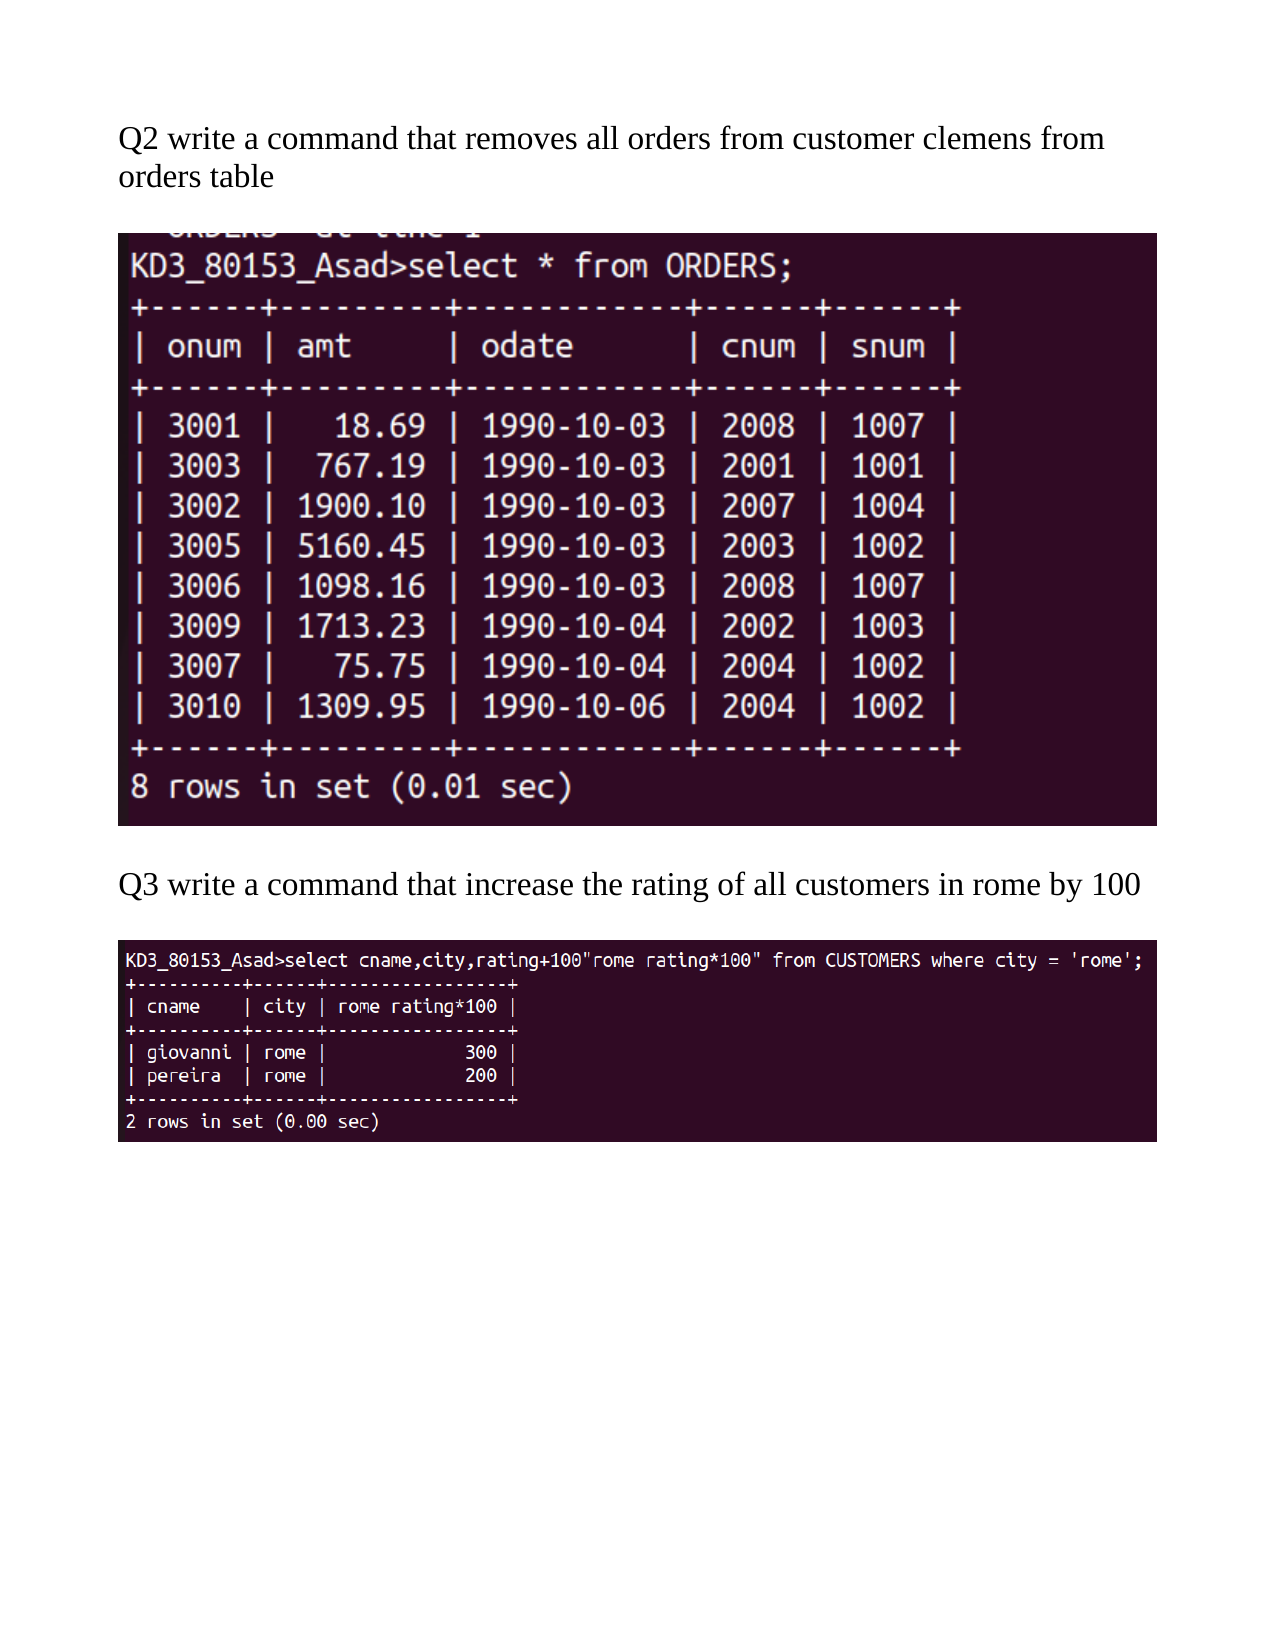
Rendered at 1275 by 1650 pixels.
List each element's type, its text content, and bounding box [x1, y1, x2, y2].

text Q3 write a command that increase the rating of all customers in rome by 100 [118, 864, 1157, 902]
text Q2 write a command that removes all orders from customer clemens from orders table [118, 118, 1157, 195]
picture [118, 940, 1157, 1142]
picture [118, 233, 1157, 826]
